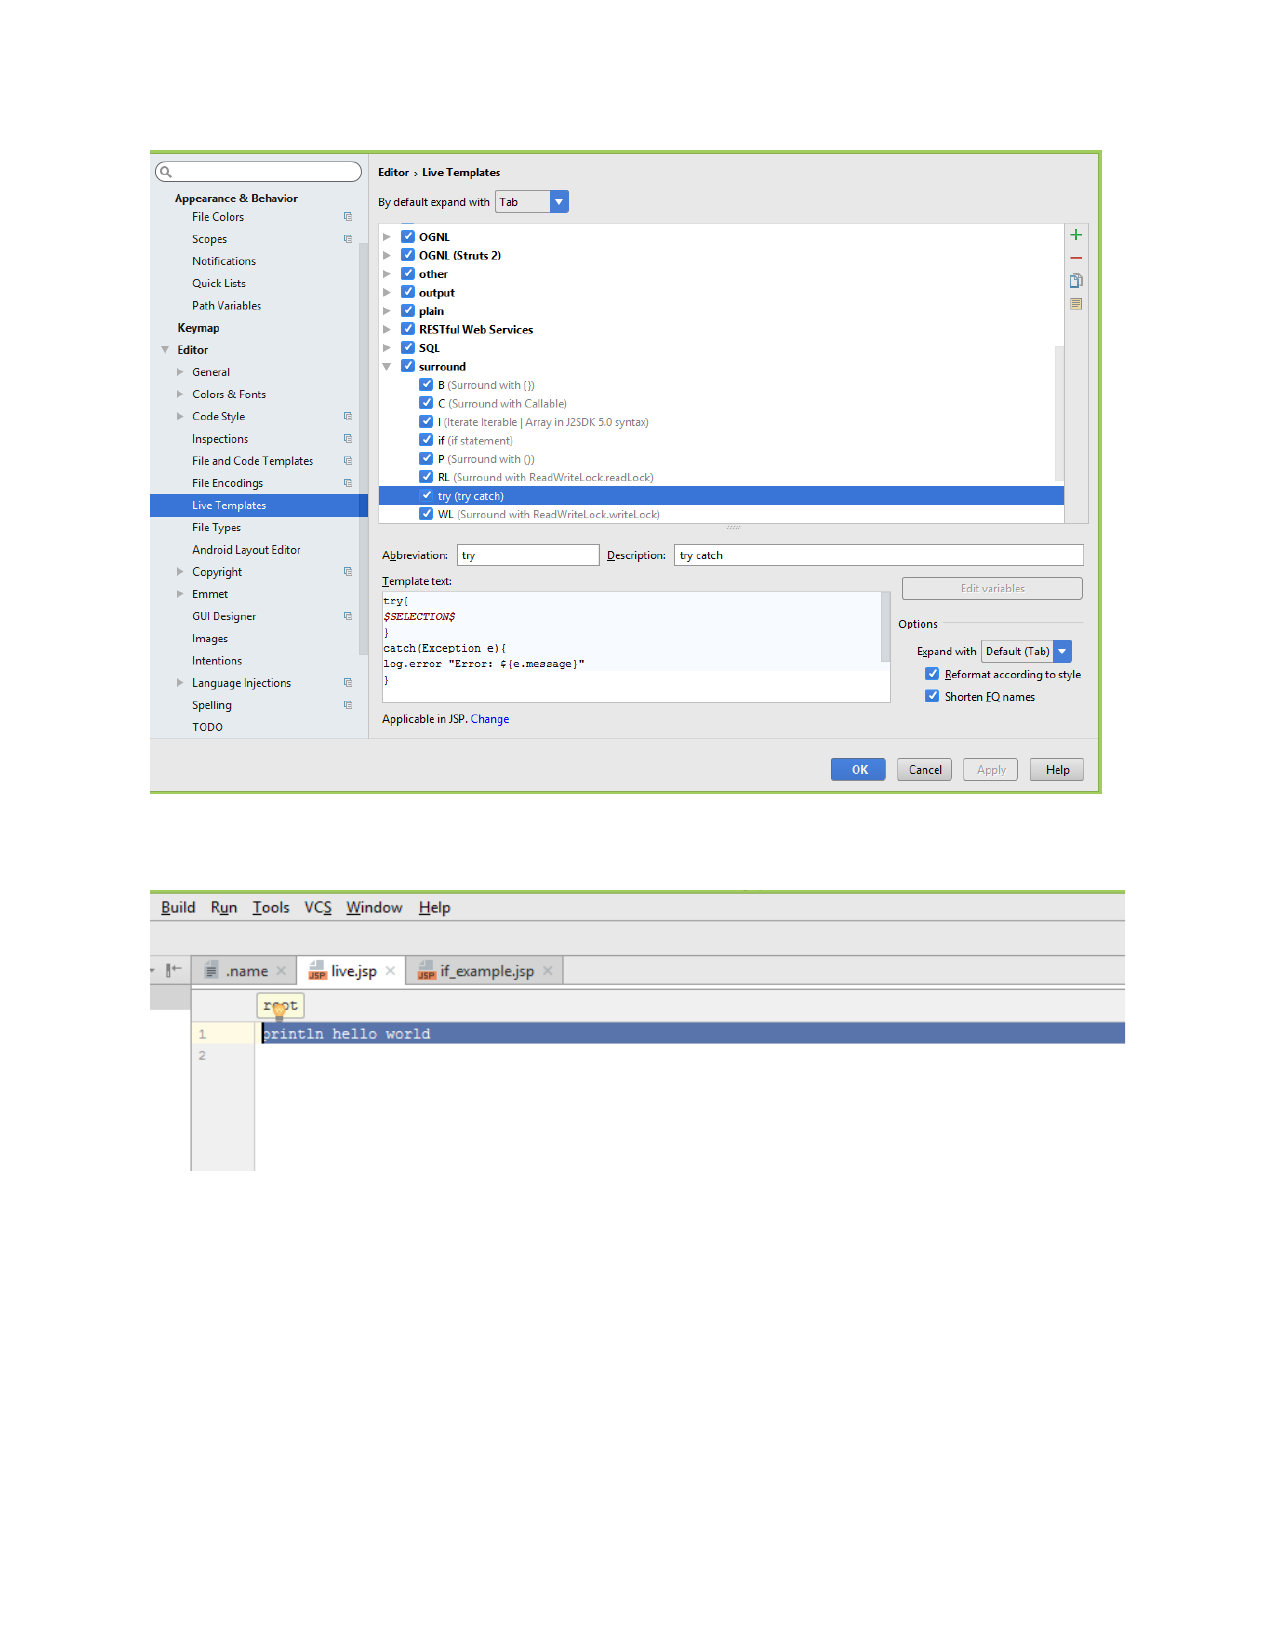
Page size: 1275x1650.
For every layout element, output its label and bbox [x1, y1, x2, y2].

picture [150, 890, 1125, 1171]
picture [150, 150, 1102, 794]
